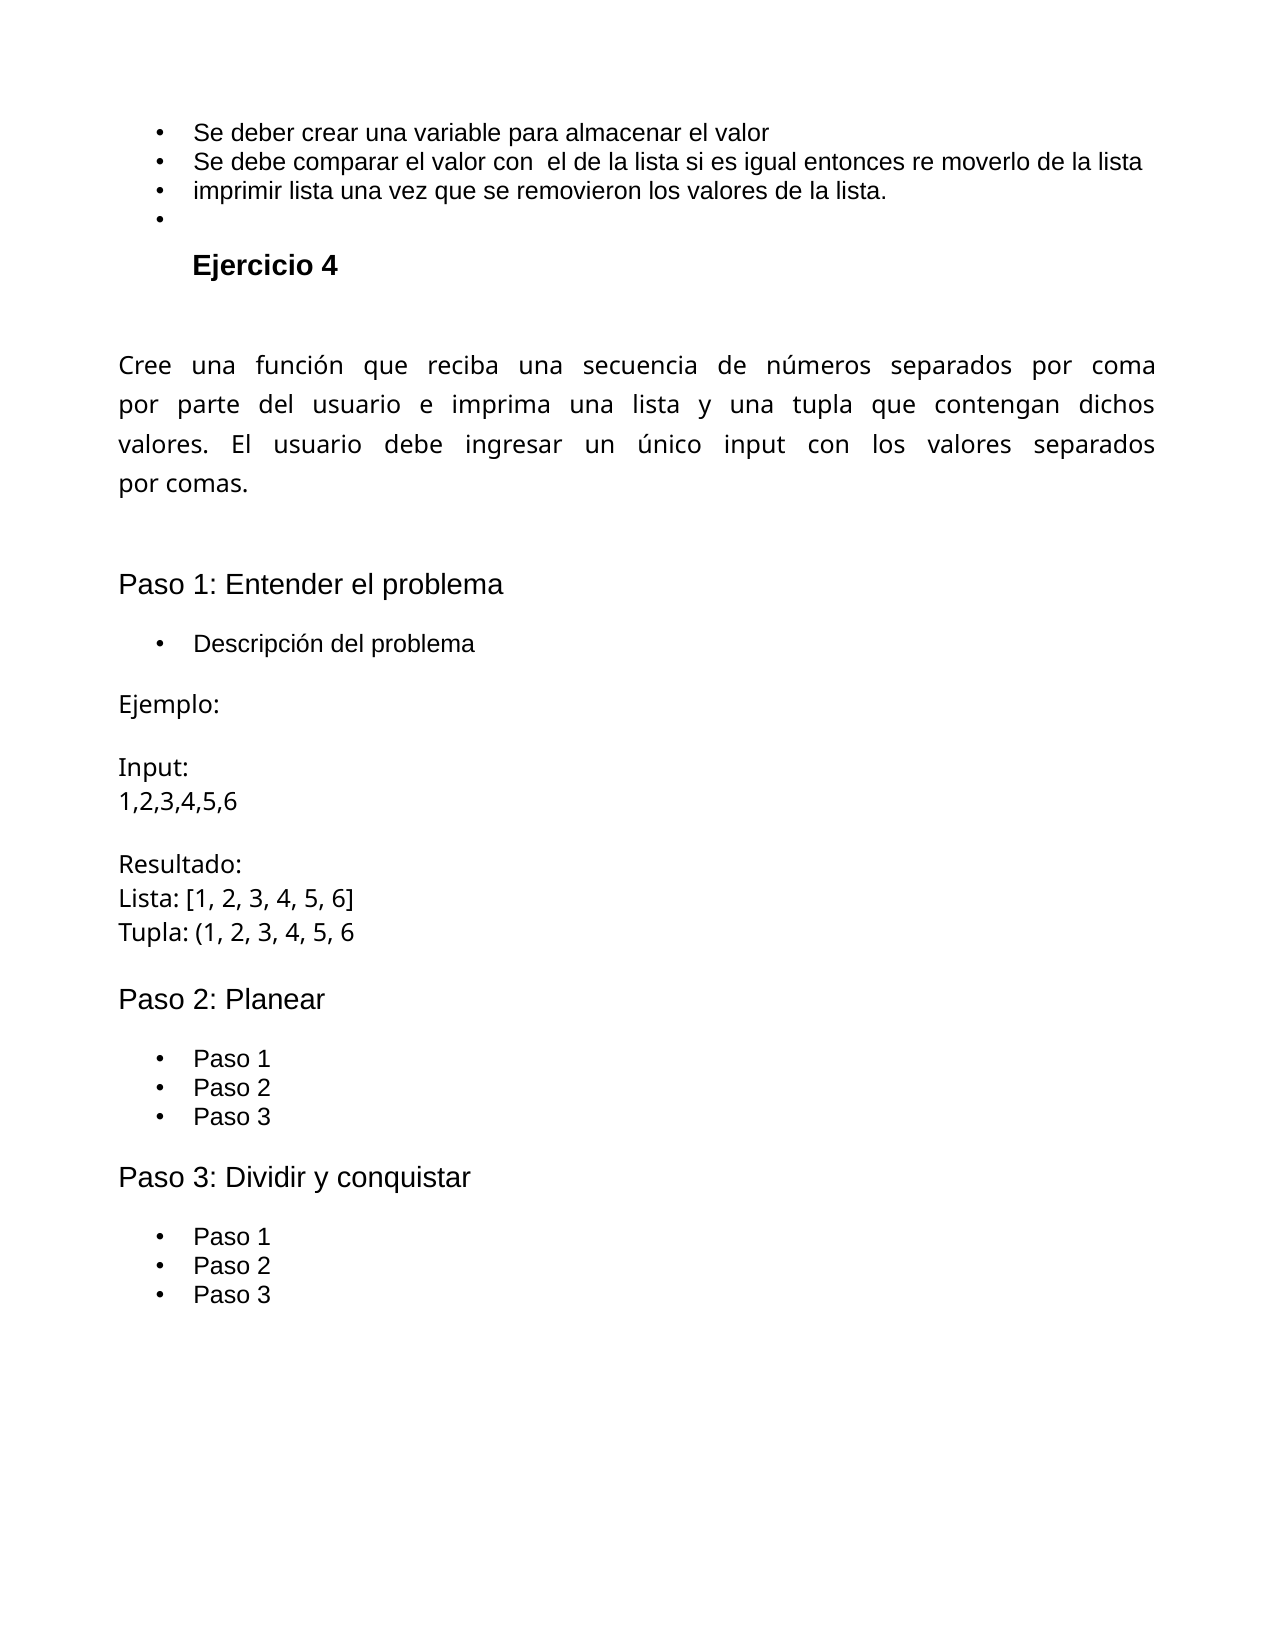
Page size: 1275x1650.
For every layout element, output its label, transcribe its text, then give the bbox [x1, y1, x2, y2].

title imprimir lista una vez que se removieron los valores de la lista. [156, 176, 1157, 205]
title Paso 2 [156, 1251, 1157, 1280]
text Cree una función que reciba una secuencia de números separados por coma por parte del usuario e imprima una lista y una tupla que contengan dichos valores. El usuario debe ingresar un único input con los valores separados por comas. [118, 348, 1157, 499]
subtitle Ejercicio 4 [118, 248, 1157, 282]
title Paso 2: Planear [118, 982, 1157, 1016]
title Paso 3 [156, 1102, 1157, 1131]
title Paso 3: Dividir y conquistar [118, 1160, 1157, 1193]
title Resultado: Lista: [1, 2, 3, 4, 5, 6] Tupla: (1, 2, 3, 4, 5, 6 [118, 818, 1157, 948]
title Paso 2 [156, 1073, 1157, 1102]
title Paso 1: Entender el problema [118, 567, 1157, 600]
title Input: 1,2,3,4,5,6 [118, 721, 1157, 818]
title Paso 1 [156, 1222, 1157, 1251]
title Ejemplo: [118, 687, 1157, 721]
title Paso 3 [156, 1280, 1157, 1308]
title Paso 1 [156, 1044, 1157, 1073]
title Se debe comparar el valor con el de la lista si es igual entonces re moverlo de la lista [156, 147, 1157, 176]
title Se deber crear una variable para almacenar el valor [156, 118, 1157, 147]
title Descripción del problema [156, 629, 1157, 658]
